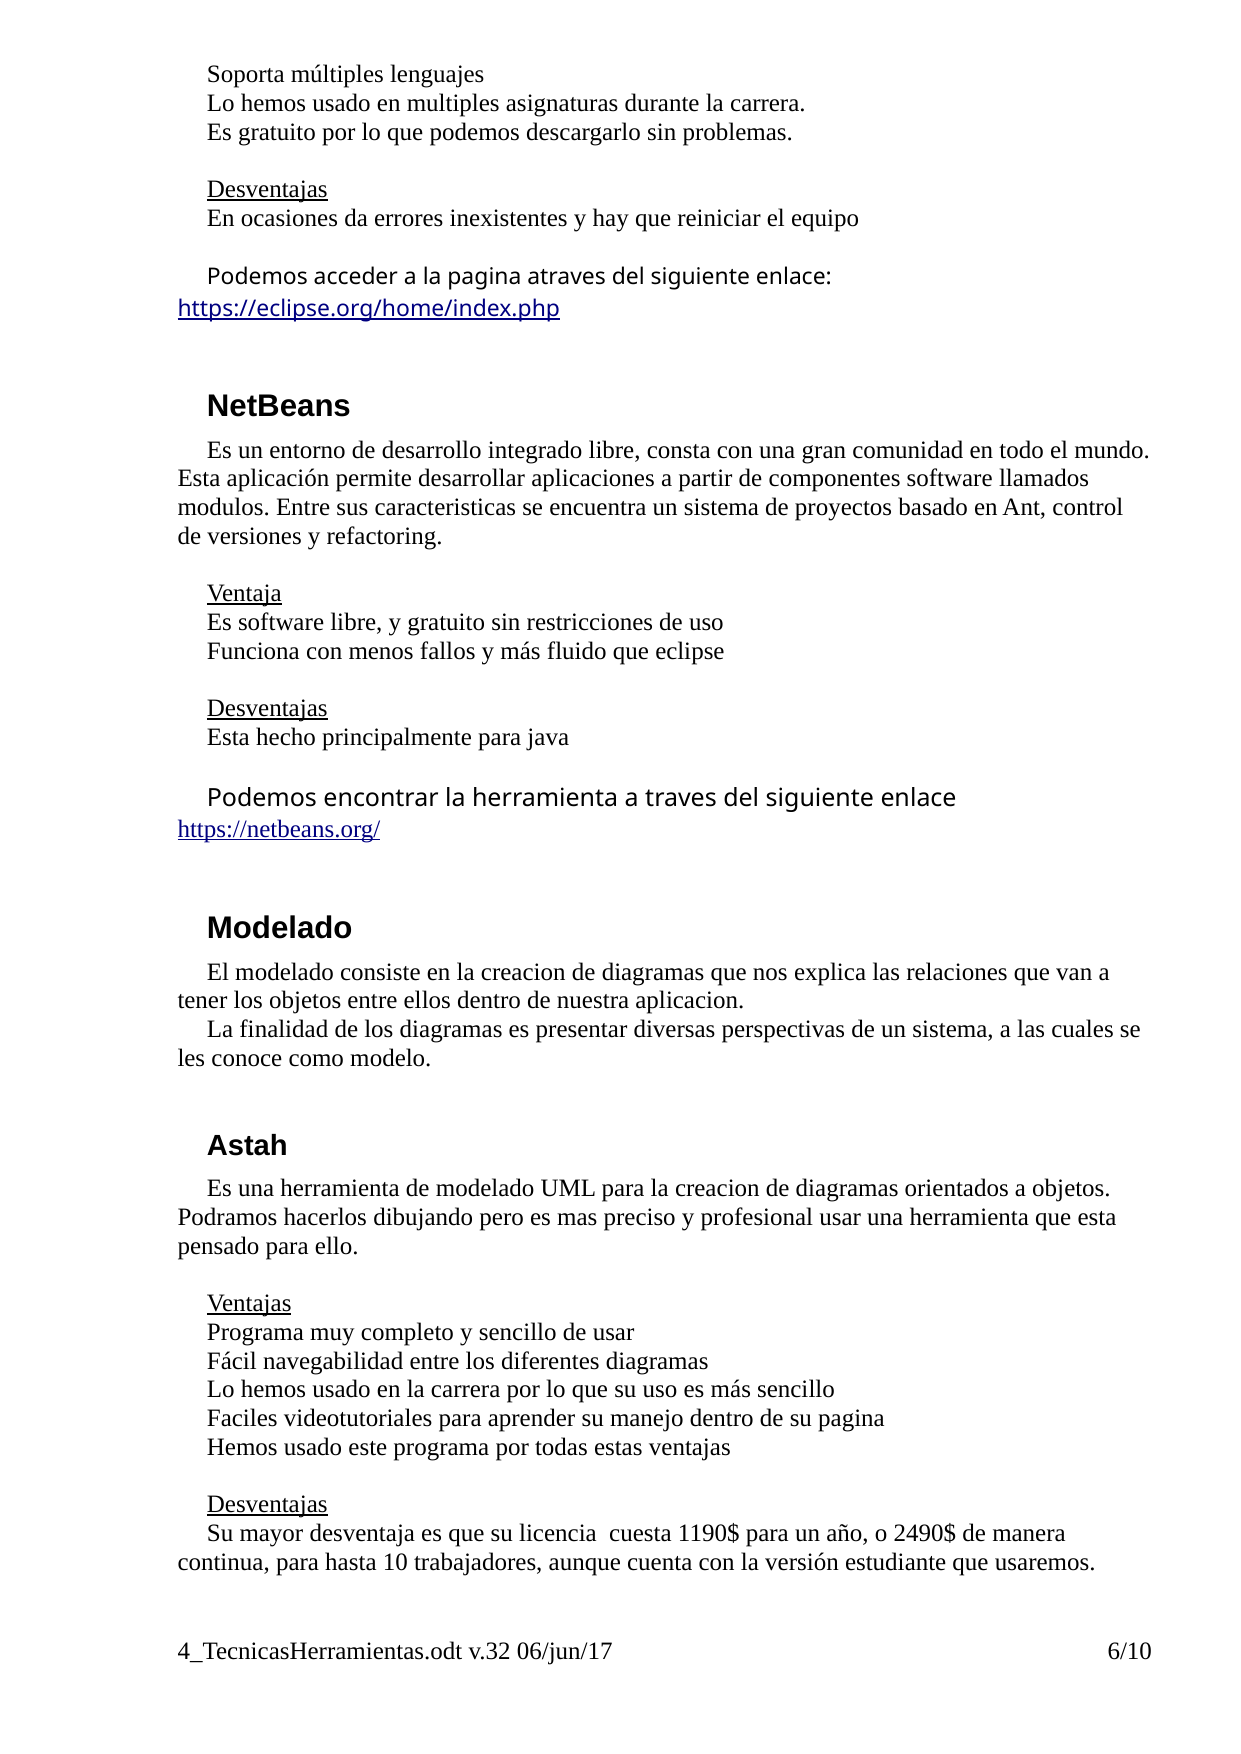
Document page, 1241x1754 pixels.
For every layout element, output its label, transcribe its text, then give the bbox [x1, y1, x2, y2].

text El modelado consiste en la creacion de diagramas que nos explica las relaciones que van a tener los objetos entre ellos dentro de nuestra aplicacion. [177, 957, 1152, 1014]
text Desventajas [177, 693, 1152, 722]
text Es un entorno de desarrollo integrado libre, consta con una gran comunidad en todo el mundo. Esta aplicación permite desarrollar aplicaciones a partir de componentes software llamados modulos. Entre sus caracteristicas se encuentra un sistema de proyectos basado en Ant, control de versiones y refactoring. [177, 435, 1152, 550]
text Lo hemos usado en la carrera por lo que su uso es más sencillo [177, 1374, 1152, 1403]
text Soporta múltiples lenguajes [177, 59, 1152, 88]
text Ventajas [177, 1288, 1152, 1317]
text Faciles videotutoriales para aprender su manejo dentro de su pagina [177, 1403, 1152, 1432]
text Es software libre, y gratuito sin restricciones de uso [177, 607, 1152, 636]
text Podemos encontrar la herramienta a traves del siguiente enlace https://netbeans.org/ [177, 780, 1152, 842]
text Fácil navegabilidad entre los diferentes diagramas [177, 1346, 1152, 1374]
text Es una herramienta de modelado UML para la creacion de diagramas orientados a objetos. Podramos hacerlos dibujando pero es mas preciso y profesional usar una herramienta que esta pensado para ello. [177, 1173, 1152, 1259]
text Esta hecho principalmente para java [177, 722, 1152, 751]
text La finalidad de los diagramas es presentar diversas perspectivas de un sistema, a las cuales se les conoce como modelo. [177, 1014, 1152, 1072]
text Su mayor desventaja es que su licencia cuesta 1190$ para un año, o 2490$ de manera continua, para hasta 10 trabajadores, aunque cuenta con la versión estudiante que usaremos. [177, 1518, 1152, 1576]
subtitle Modelado [207, 909, 1152, 945]
text Lo hemos usado en multiples asignaturas durante la carrera. [177, 88, 1152, 117]
text Podemos acceder a la pagina atraves del siguiente enlace: https://eclipse.org/home/index.php [177, 260, 1152, 323]
text Desventajas [177, 1489, 1152, 1518]
text Es gratuito por lo que podemos descargarlo sin problemas. [177, 117, 1152, 145]
text Programa muy completo y sencillo de usar [177, 1317, 1152, 1346]
text Ventaja [177, 578, 1152, 607]
text Desventajas [177, 174, 1152, 203]
subtitle Astah [207, 1128, 1152, 1161]
text Funciona con menos fallos y más fluido que eclipse [177, 636, 1152, 665]
text En ocasiones da errores inexistentes y hay que reiniciar el equipo [177, 203, 1152, 232]
text Hemos usado este programa por todas estas ventajas [177, 1432, 1152, 1461]
subtitle NetBeans [207, 387, 1152, 423]
